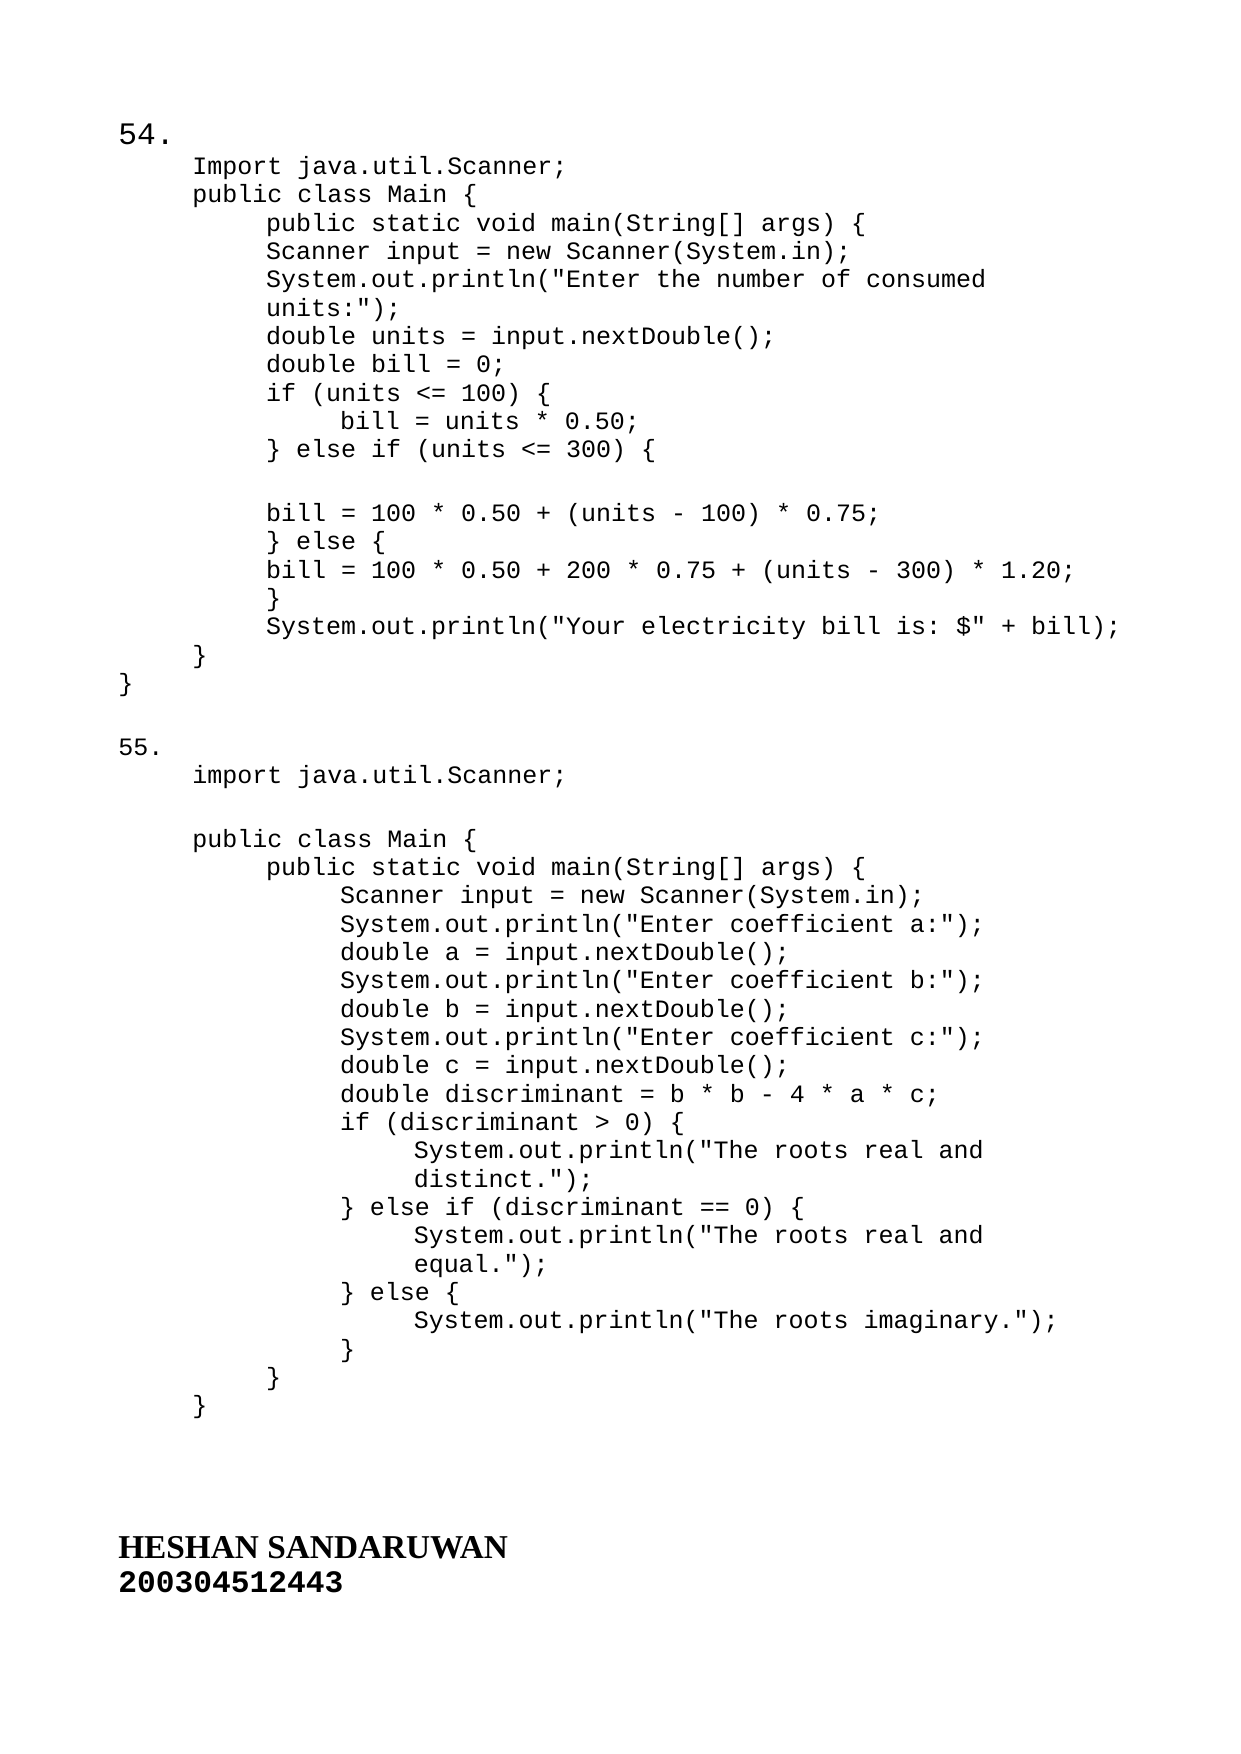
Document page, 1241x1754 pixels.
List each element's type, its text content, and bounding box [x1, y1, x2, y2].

text Scanner input = new Scanner(System.in); [118, 238, 1122, 267]
text System.out.println("Enter coefficient b:"); [118, 968, 1122, 996]
text public static void main(String[] args) { [118, 210, 1122, 238]
text bill = 100 * 0.50 + (units - 100) * 0.75; [118, 501, 1122, 529]
text System.out.println("The roots real and equal."); [118, 1223, 1122, 1280]
text System.out.println("The roots real and distinct."); [118, 1138, 1122, 1195]
text HESHAN SANDARUWAN [118, 1528, 1122, 1566]
text System.out.println("Enter coefficient c:"); [118, 1025, 1122, 1053]
text } [118, 586, 1122, 614]
text 54. [118, 118, 1122, 153]
text Scanner input = new Scanner(System.in); [118, 883, 1122, 911]
text 55. [118, 734, 1122, 763]
text if (discriminant > 0) { [118, 1110, 1122, 1138]
text double bill = 0; [118, 352, 1122, 380]
text double b = input.nextDouble(); [118, 996, 1122, 1025]
text System.out.println("Enter coefficient a:"); [118, 911, 1122, 940]
text bill = 100 * 0.50 + 200 * 0.75 + (units - 300) * 1.20; [118, 557, 1122, 586]
text } [118, 1393, 1122, 1421]
text } [118, 642, 1122, 671]
text double discriminant = b * b - 4 * a * c; [118, 1081, 1122, 1110]
text double a = input.nextDouble(); [118, 940, 1122, 968]
text } else if (discriminant == 0) { [118, 1195, 1122, 1223]
text System.out.println("Your electricity bill is: $" + bill); [118, 614, 1122, 642]
text import java.util.Scanner; [118, 763, 1122, 791]
text public static void main(String[] args) { [118, 855, 1122, 883]
text public class Main { [118, 182, 1122, 210]
text } else if (units <= 300) { [118, 437, 1122, 465]
text } else { [118, 529, 1122, 557]
text public class Main { [118, 826, 1122, 855]
text Import java.util.Scanner; [118, 153, 1122, 182]
text double c = input.nextDouble(); [118, 1053, 1122, 1081]
text double units = input.nextDouble(); [118, 323, 1122, 352]
text } [118, 1365, 1122, 1393]
text System.out.println("The roots imaginary."); [118, 1308, 1122, 1336]
text } else { [118, 1280, 1122, 1308]
text System.out.println("Enter the number of consumed units:"); [118, 267, 1122, 323]
text if (units <= 100) { [118, 380, 1122, 408]
text } [118, 1336, 1122, 1365]
text bill = units * 0.50; [118, 408, 1122, 437]
text } [118, 671, 1122, 699]
text 200304512443 [118, 1566, 1122, 1601]
